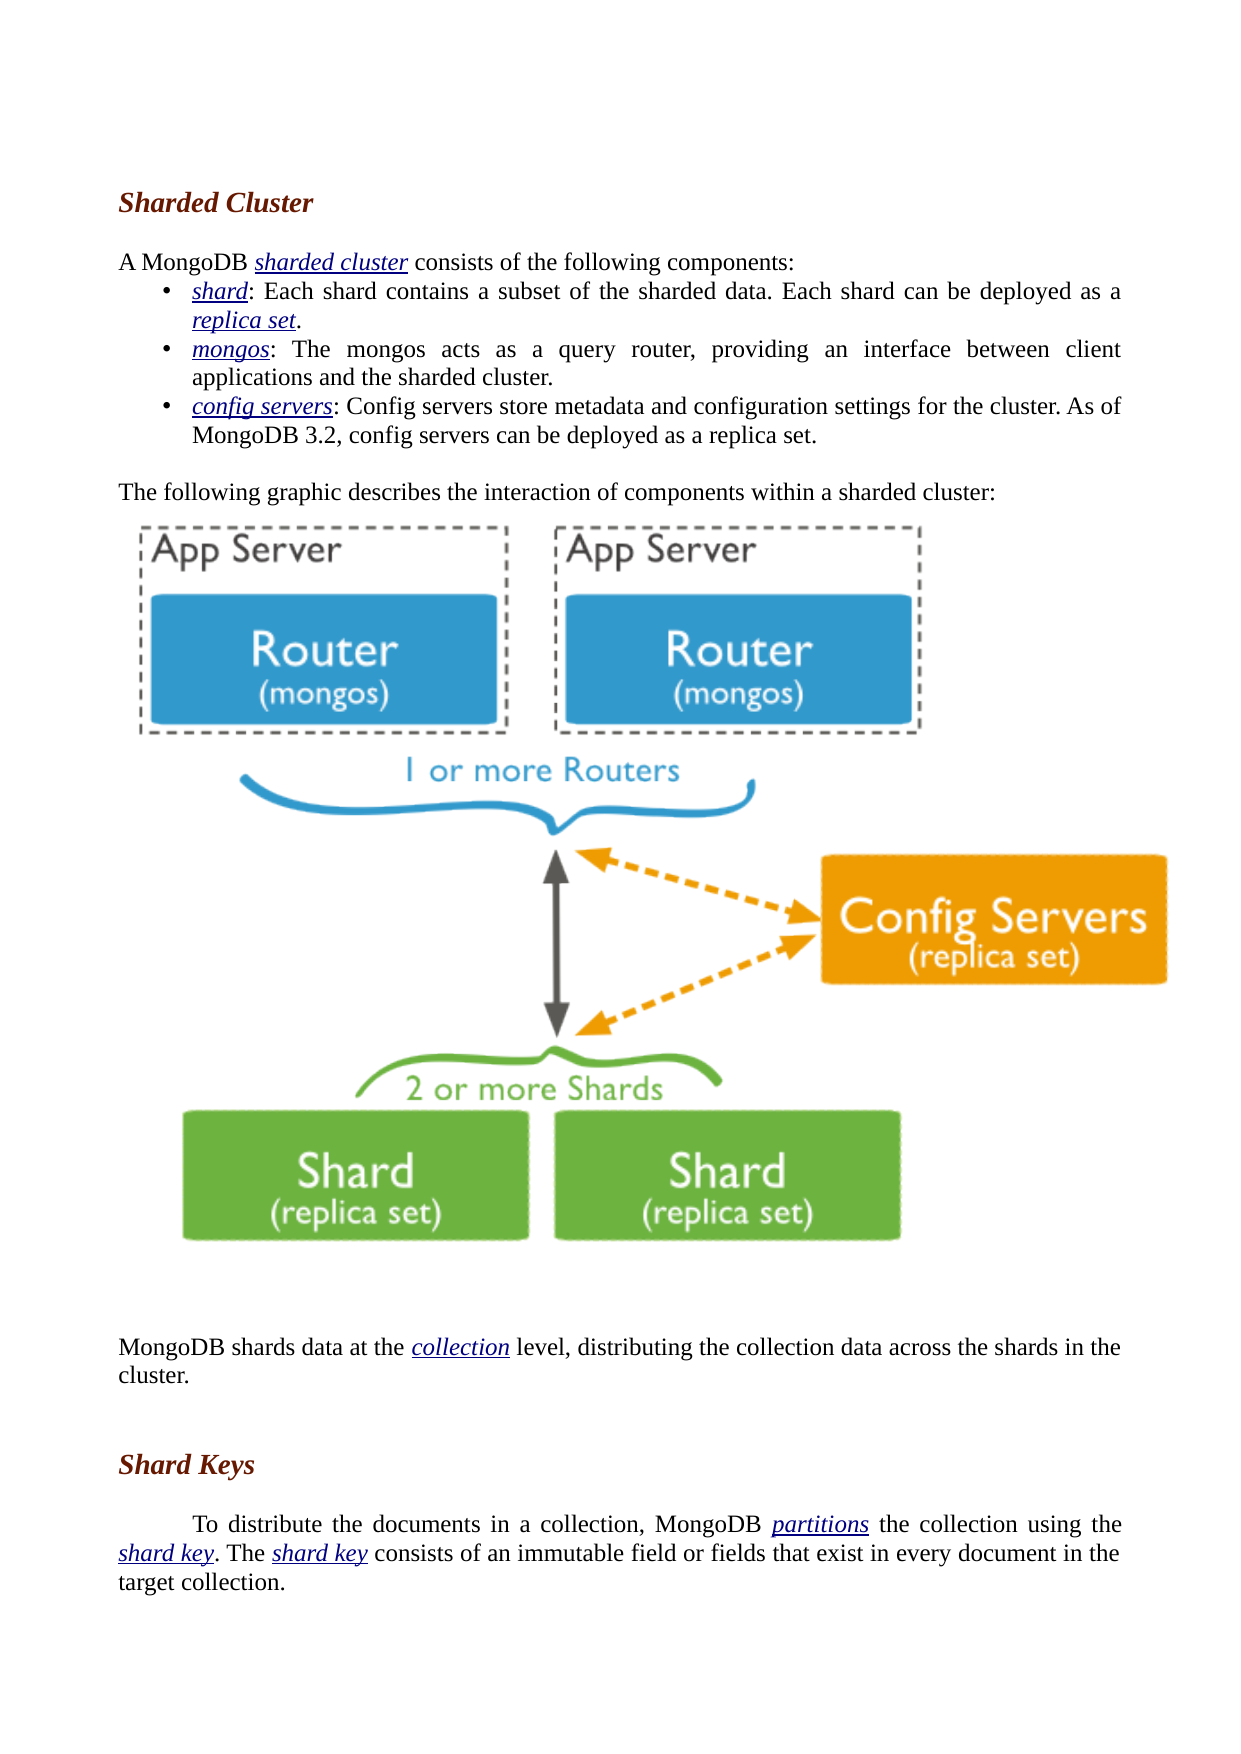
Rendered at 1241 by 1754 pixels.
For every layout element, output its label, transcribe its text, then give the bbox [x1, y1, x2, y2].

text Sharded Cluster [118, 185, 1122, 219]
text A MongoDB sharded cluster consists of the following components: [118, 247, 1122, 276]
text To distribute the documents in a collection, MongoDB partitions the collection using the shard key. The shard key consists of an immutable field or fields that exist in every document in the target collection. [118, 1509, 1122, 1595]
list mongos: The mongos acts as a query router, providing an interface between client applications and the sharded cluster. [162, 334, 1122, 391]
text The following graphic describes the interaction of components within a sharded cluster: [118, 477, 1122, 506]
picture [118, 506, 1191, 1269]
list shard: Each shard contains a subset of the sharded data. Each shard can be deployed as a replica set. [162, 276, 1122, 334]
list config servers: Config servers store metadata and configuration settings for the cluster. As of MongoDB 3.2, config servers can be deployed as a replica set. [162, 391, 1122, 449]
text Shard Keys [118, 1447, 1122, 1480]
text MongoDB shards data at the collection level, distributing the collection data across the shards in the cluster. [118, 1332, 1122, 1389]
